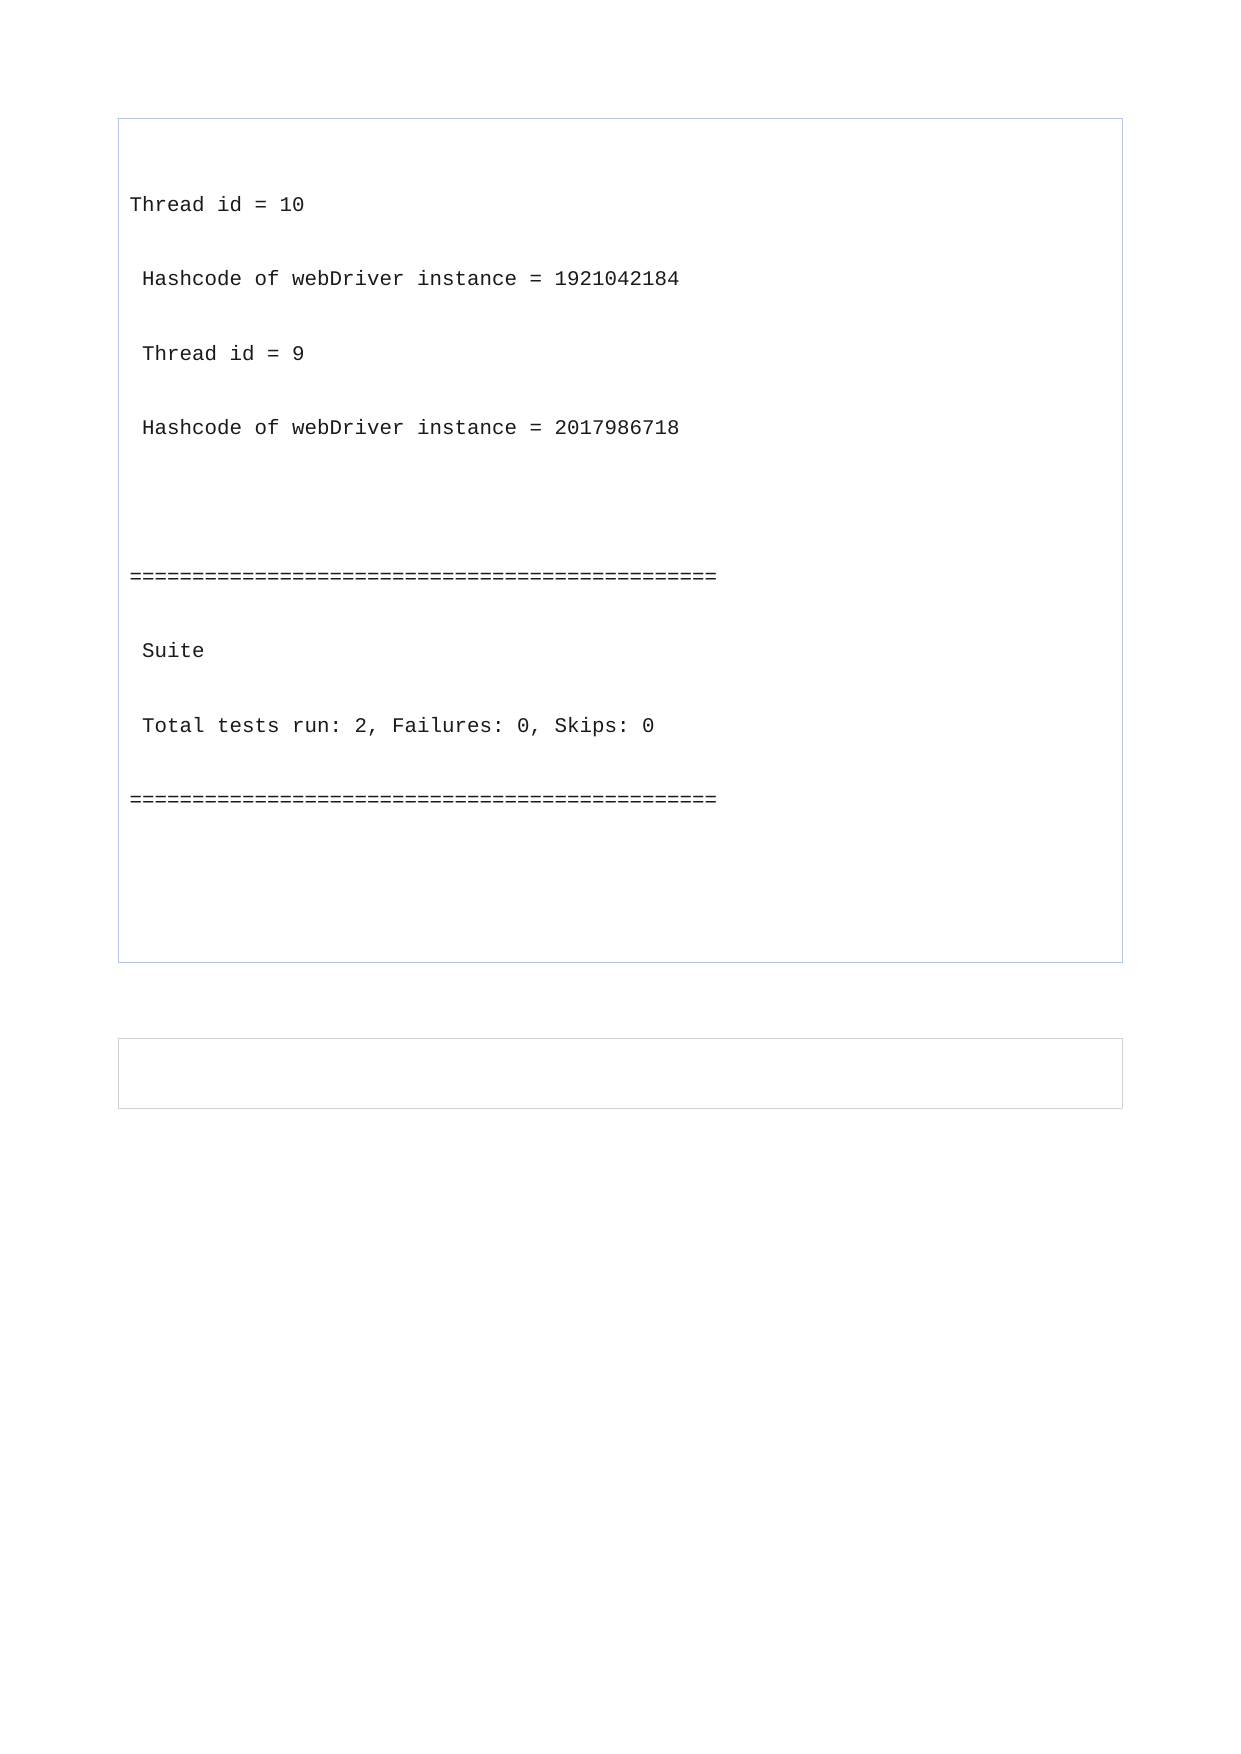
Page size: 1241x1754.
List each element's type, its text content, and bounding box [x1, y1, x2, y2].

table_header Thread id = 10 Hashcode of webDriver instance = 1921042184 Thread id = 9 Hashcode of webDriver instance = 2017986718 =============================================== Suite Total tests run: 2, Failures: 0, Skips: 0 =============================================== [119, 119, 1122, 962]
